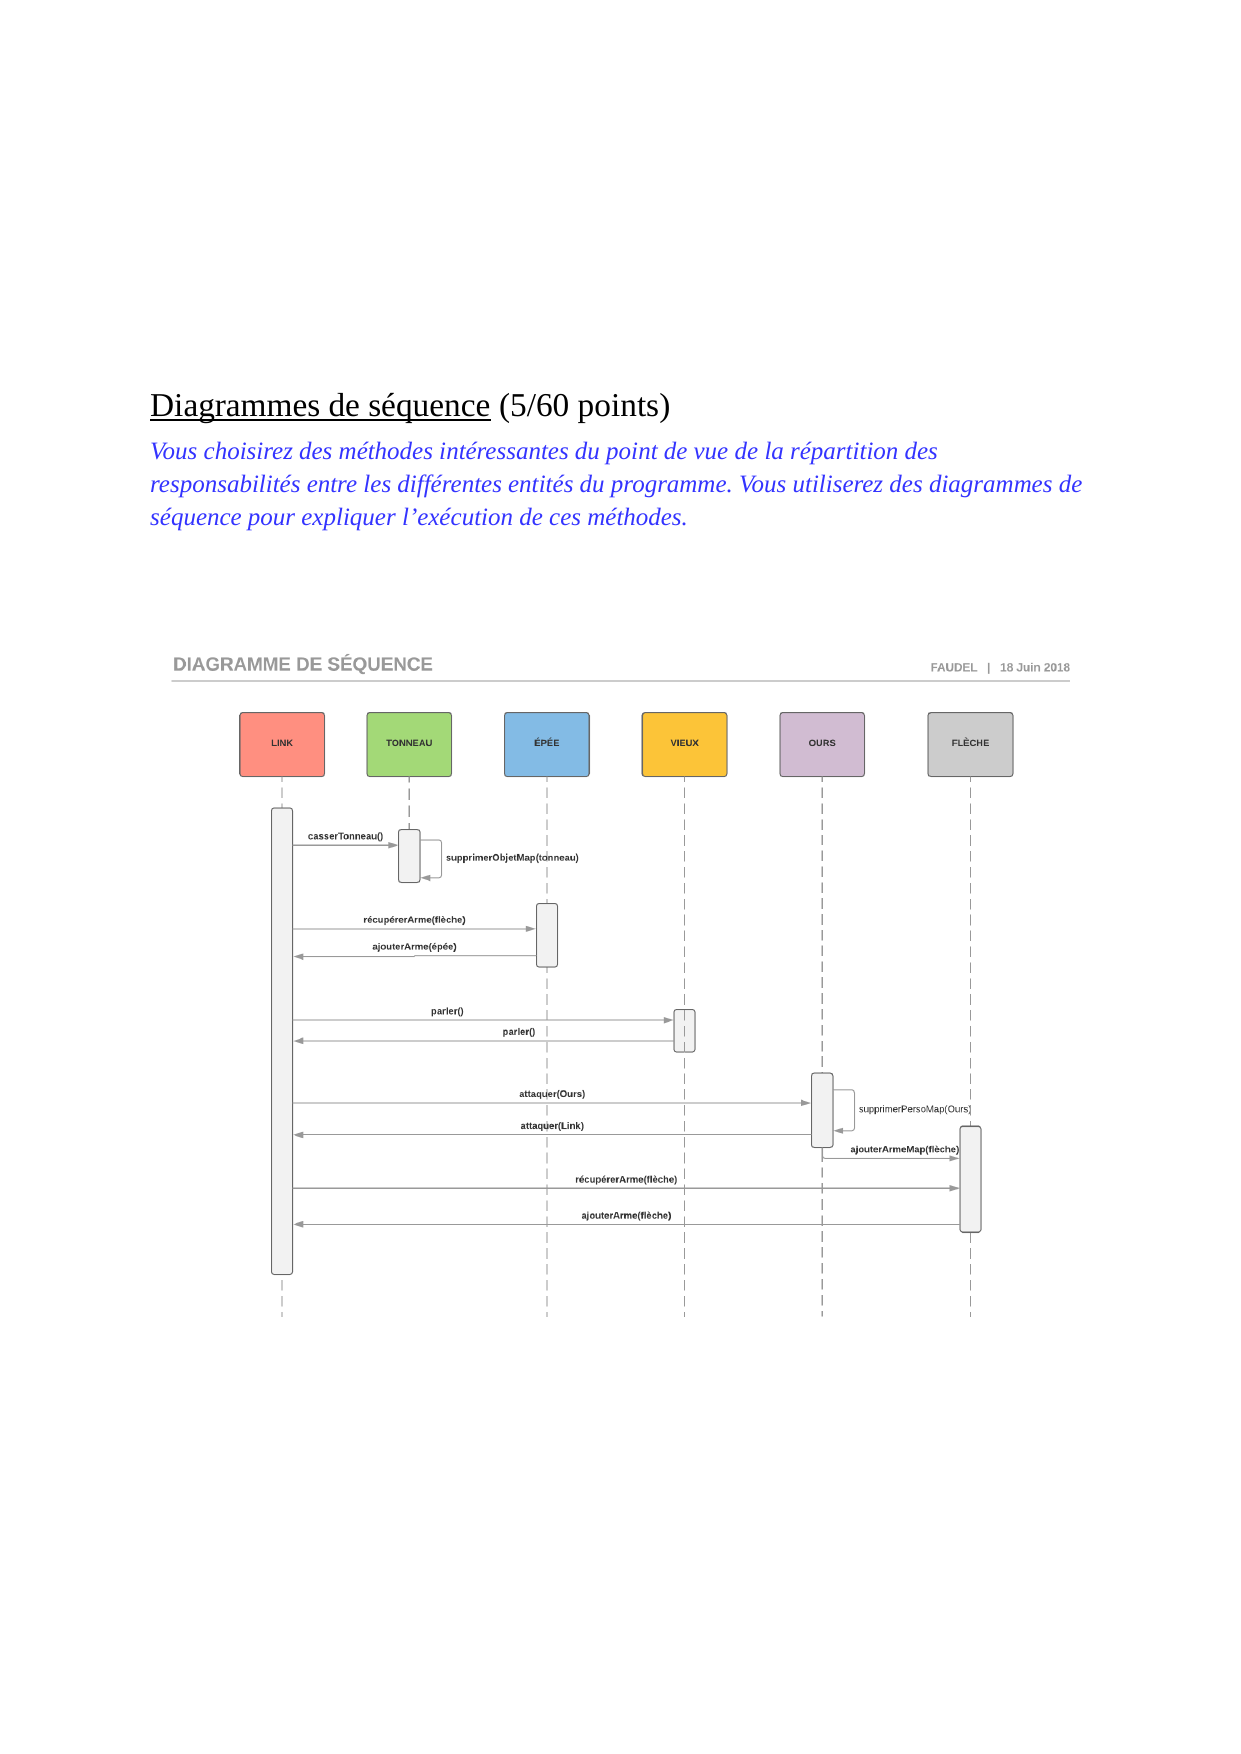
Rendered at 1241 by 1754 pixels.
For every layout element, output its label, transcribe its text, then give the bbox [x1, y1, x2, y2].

subtitle Diagrammes de séquence (5/60 points) [150, 386, 1090, 424]
picture [150, 634, 1091, 1338]
text Vous choisirez des méthodes intéressantes du point de vue de la répartition des responsabilités entre les différentes entités du programme. Vous utiliserez des diagrammes de séquence pour expliquer l’exécution de ces méthodes. [150, 436, 1090, 531]
